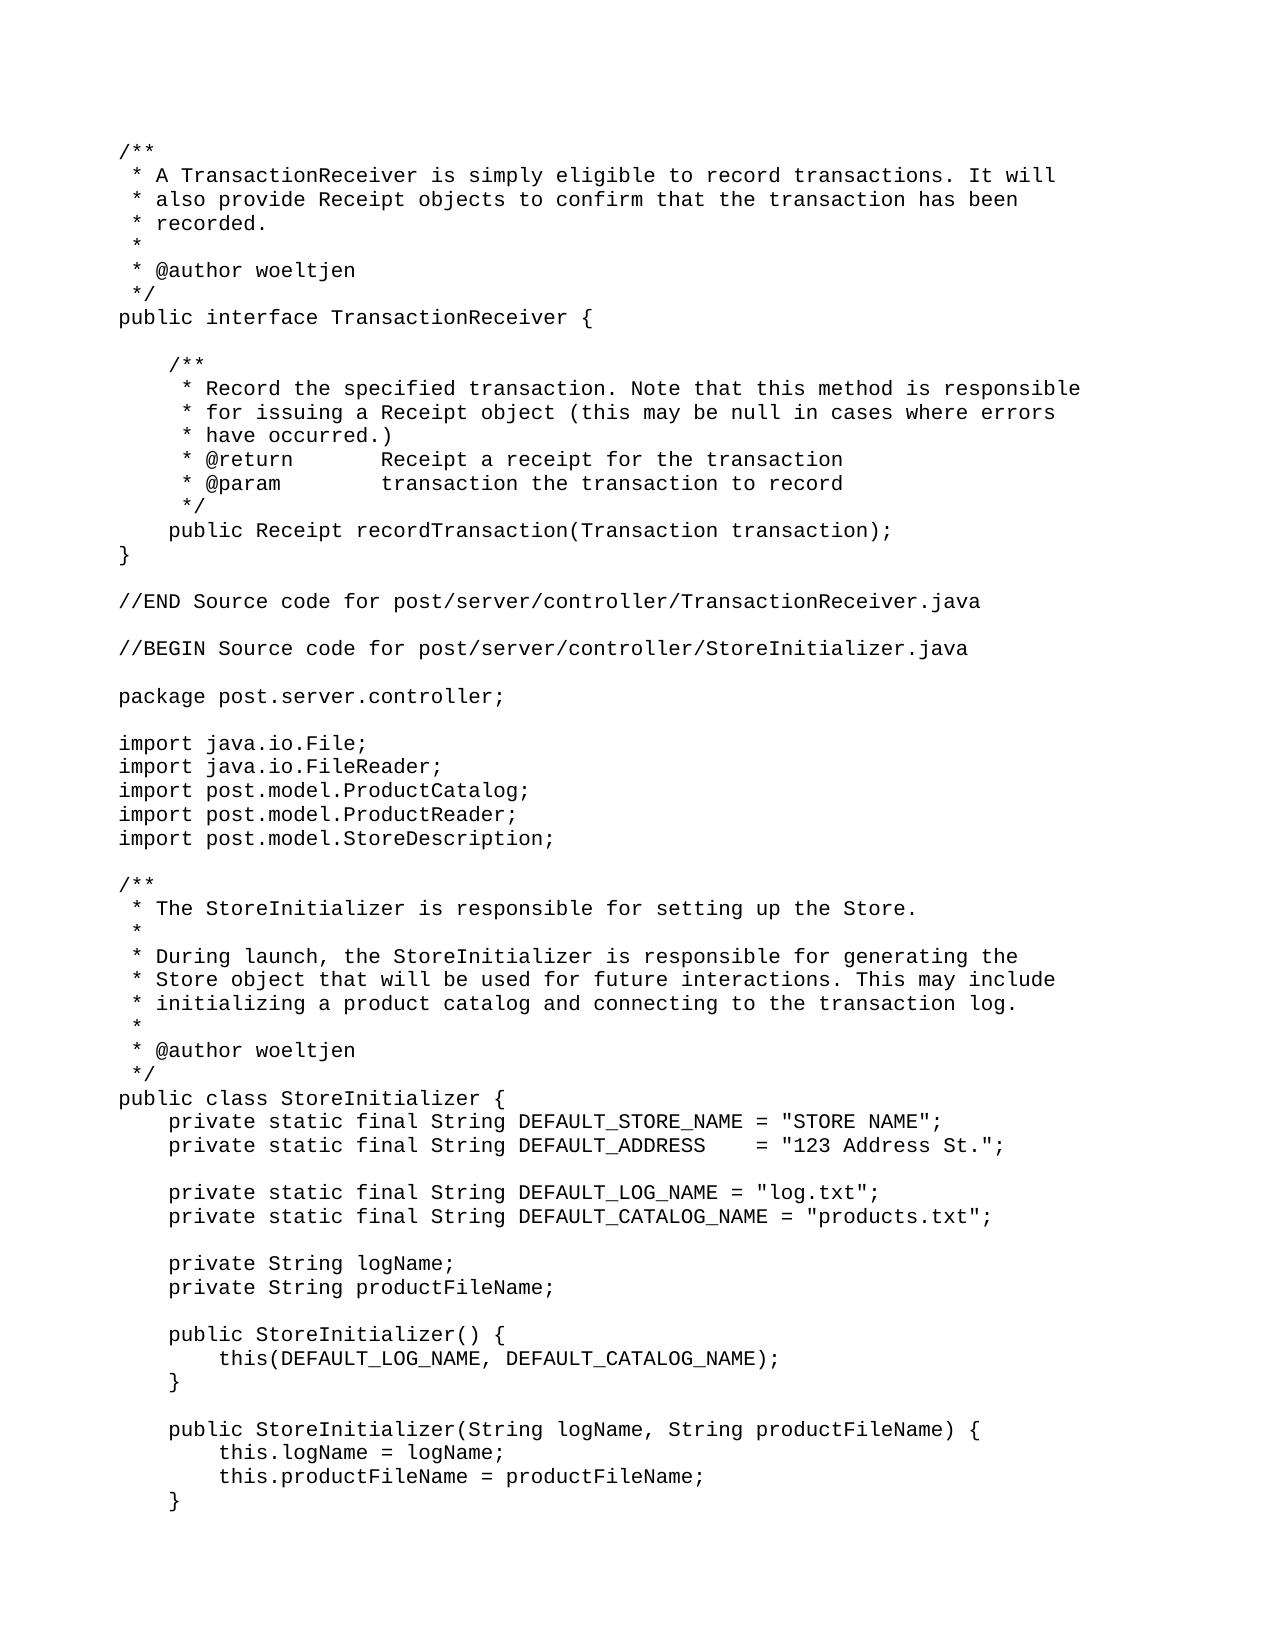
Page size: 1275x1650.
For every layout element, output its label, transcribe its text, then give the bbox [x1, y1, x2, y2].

text private String logName; [118, 1253, 1157, 1277]
text import post.model.ProductCatalog; [118, 780, 1157, 804]
text * @param transaction the transaction to record [118, 473, 1157, 496]
text * have occurred.) [118, 426, 1157, 449]
text /** [118, 875, 1157, 898]
text * @author woeltjen [118, 260, 1157, 284]
text } [118, 1371, 1157, 1395]
text * The StoreInitializer is responsible for setting up the Store. [118, 898, 1157, 922]
text * initializing a product catalog and connecting to the transaction log. [118, 993, 1157, 1017]
text this(DEFAULT_LOG_NAME, DEFAULT_CATALOG_NAME); [118, 1348, 1157, 1371]
text public Receipt recordTransaction(Transaction transaction); [118, 520, 1157, 544]
text */ [118, 496, 1157, 520]
text public StoreInitializer(String logName, String productFileName) { [118, 1419, 1157, 1442]
text * [118, 236, 1157, 260]
text * @author woeltjen [118, 1040, 1157, 1064]
text this.logName = logName; [118, 1442, 1157, 1466]
text * Record the specified transaction. Note that this method is responsible [118, 378, 1157, 402]
text * for issuing a Receipt object (this may be null in cases where errors [118, 402, 1157, 426]
text this.productFileName = productFileName; [118, 1466, 1157, 1489]
text } [118, 1489, 1157, 1513]
text import post.model.ProductReader; [118, 804, 1157, 827]
text //END Source code for post/server/controller/TransactionReceiver.java [118, 591, 1157, 615]
text private static final String DEFAULT_LOG_NAME = "log.txt"; [118, 1182, 1157, 1206]
text private String productFileName; [118, 1277, 1157, 1300]
text import java.io.File; [118, 733, 1157, 757]
text * recorded. [118, 213, 1157, 236]
text * During launch, the StoreInitializer is responsible for generating the [118, 946, 1157, 969]
text /** [118, 354, 1157, 378]
text private static final String DEFAULT_CATALOG_NAME = "products.txt"; [118, 1206, 1157, 1229]
text * @return Receipt a receipt for the transaction [118, 449, 1157, 473]
text * Store object that will be used for future interactions. This may include [118, 969, 1157, 993]
text } [118, 544, 1157, 567]
text import post.model.StoreDescription; [118, 827, 1157, 851]
text */ [118, 284, 1157, 307]
text import java.io.FileReader; [118, 757, 1157, 780]
text public StoreInitializer() { [118, 1324, 1157, 1348]
text private static final String DEFAULT_STORE_NAME = "STORE NAME"; [118, 1111, 1157, 1135]
text * A TransactionReceiver is simply eligible to record transactions. It will [118, 165, 1157, 189]
text package post.server.controller; [118, 686, 1157, 709]
text * [118, 922, 1157, 946]
text public class StoreInitializer { [118, 1088, 1157, 1111]
text /** [118, 142, 1157, 165]
text private static final String DEFAULT_ADDRESS = "123 Address St."; [118, 1135, 1157, 1158]
text * also provide Receipt objects to confirm that the transaction has been [118, 189, 1157, 213]
text */ [118, 1064, 1157, 1088]
text //BEGIN Source code for post/server/controller/StoreInitializer.java [118, 638, 1157, 662]
text public interface TransactionReceiver { [118, 307, 1157, 331]
text * [118, 1017, 1157, 1040]
